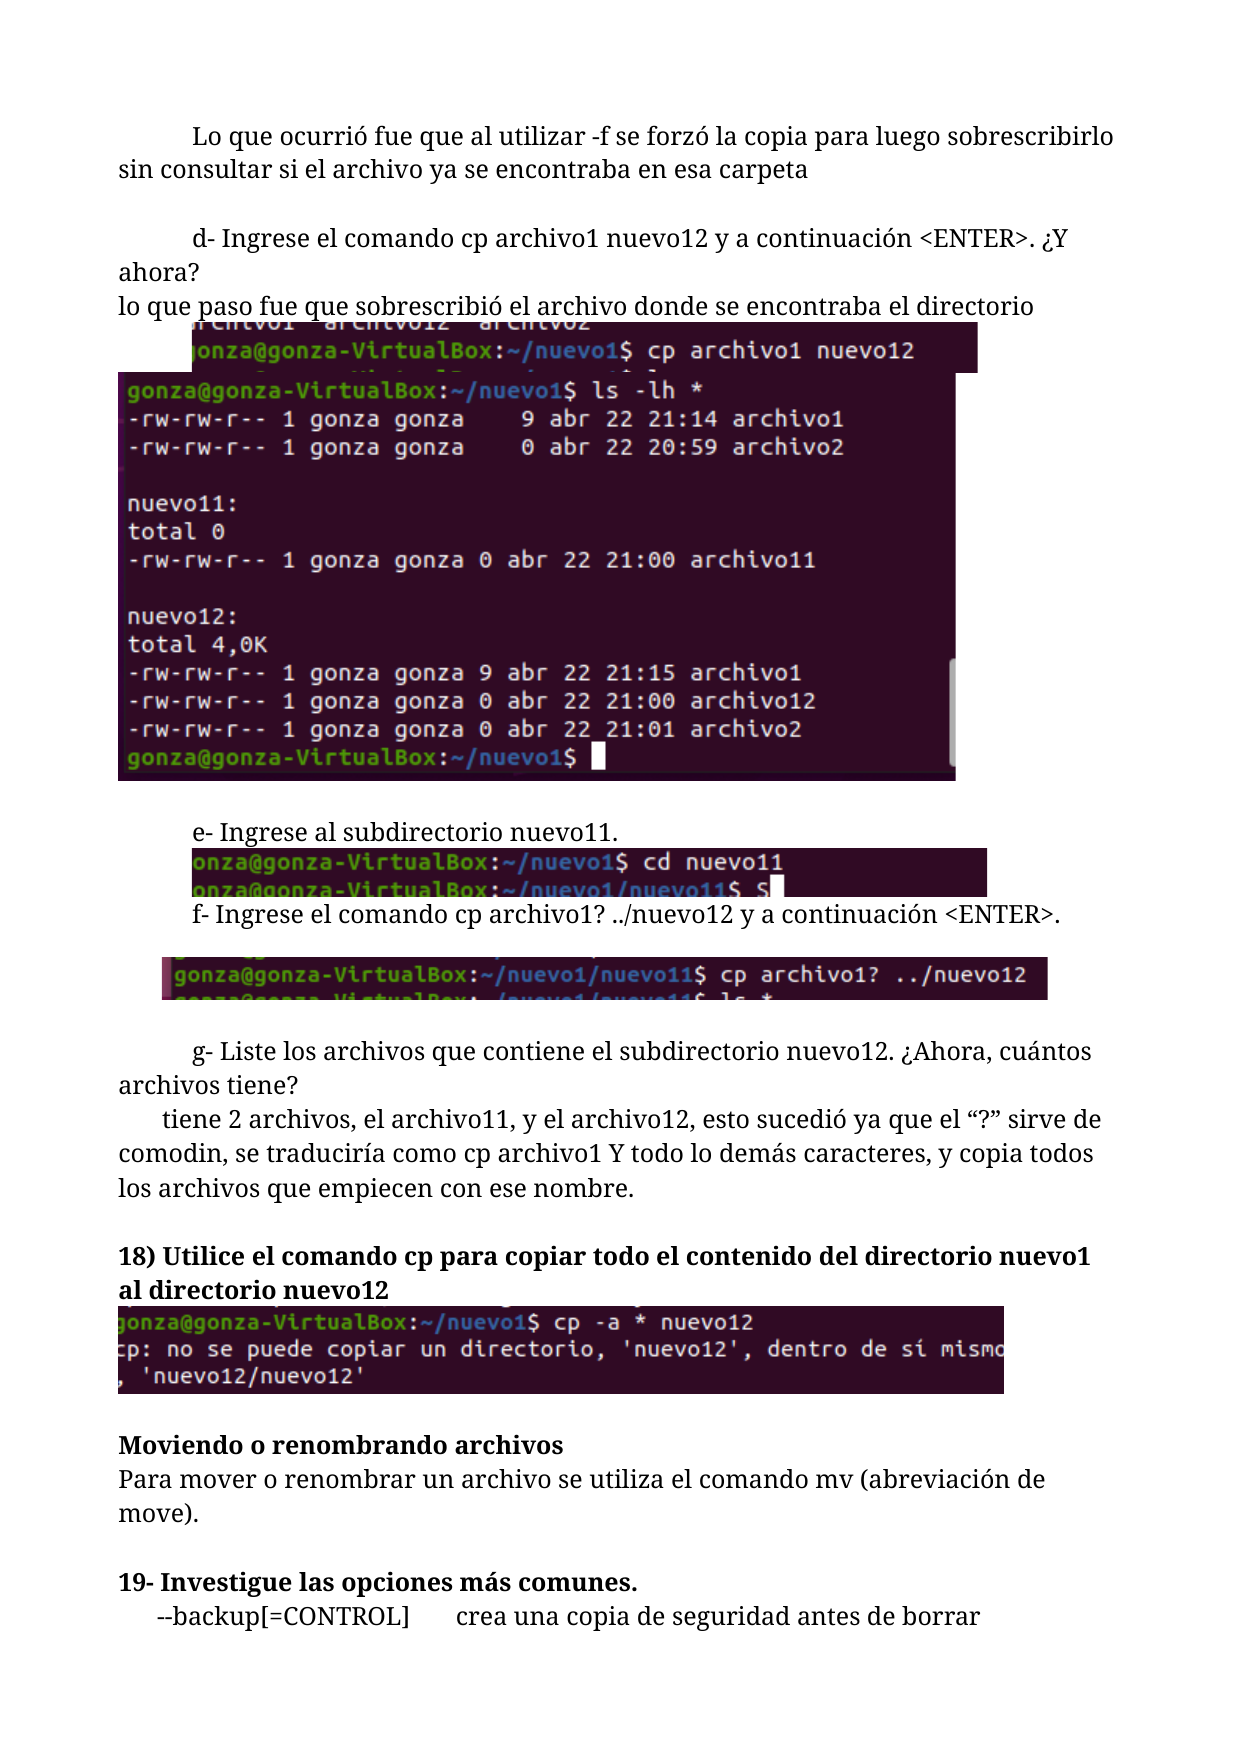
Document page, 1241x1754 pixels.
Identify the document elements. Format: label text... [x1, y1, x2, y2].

text e- Ingrese al subdirectorio nuevo11. [118, 814, 1122, 848]
text g- Liste los archivos que contiene el subdirectorio nuevo12. ¿Ahora, cuántos archivos tiene? tiene 2 archivos, el archivo11, y el archivo12, esto sucedió ya que el “?” sirve de comodin, se traduciría como cp archivo1 Y todo lo demás caracteres, y copia todos los archivos que empiecen con ese nombre. [118, 1034, 1122, 1204]
text 18) Utilice el comando cp para copiar todo el contenido del directorio nuevo1 al directorio nuevo12 [118, 1238, 1122, 1306]
text Lo que ocurrió fue que al utilizar -f se forzó la copia para luego sobrescribirlo sin consultar si el archivo ya se encontraba en esa carpeta [118, 118, 1122, 186]
text Moviendo o renombrando archivos [118, 1428, 1122, 1462]
text f- Ingrese el comando cp archivo1? ../nuevo12 y a continuación <ENTER>. [118, 897, 1122, 1000]
text Para mover o renombrar un archivo se utiliza el comando mv (abreviación de [118, 1462, 1122, 1496]
text d- Ingrese el comando cp archivo1 nuevo12 y a continuación <ENTER>. ¿Y ahora? lo que paso fue que sobrescribió el archivo donde se encontraba el directorio [118, 220, 1122, 322]
text --backup[=CONTROL] crea una copia de seguridad antes de borrar [118, 1598, 1122, 1632]
text 19- Investigue las opciones más comunes. [118, 1564, 1122, 1598]
text move). [118, 1496, 1122, 1564]
